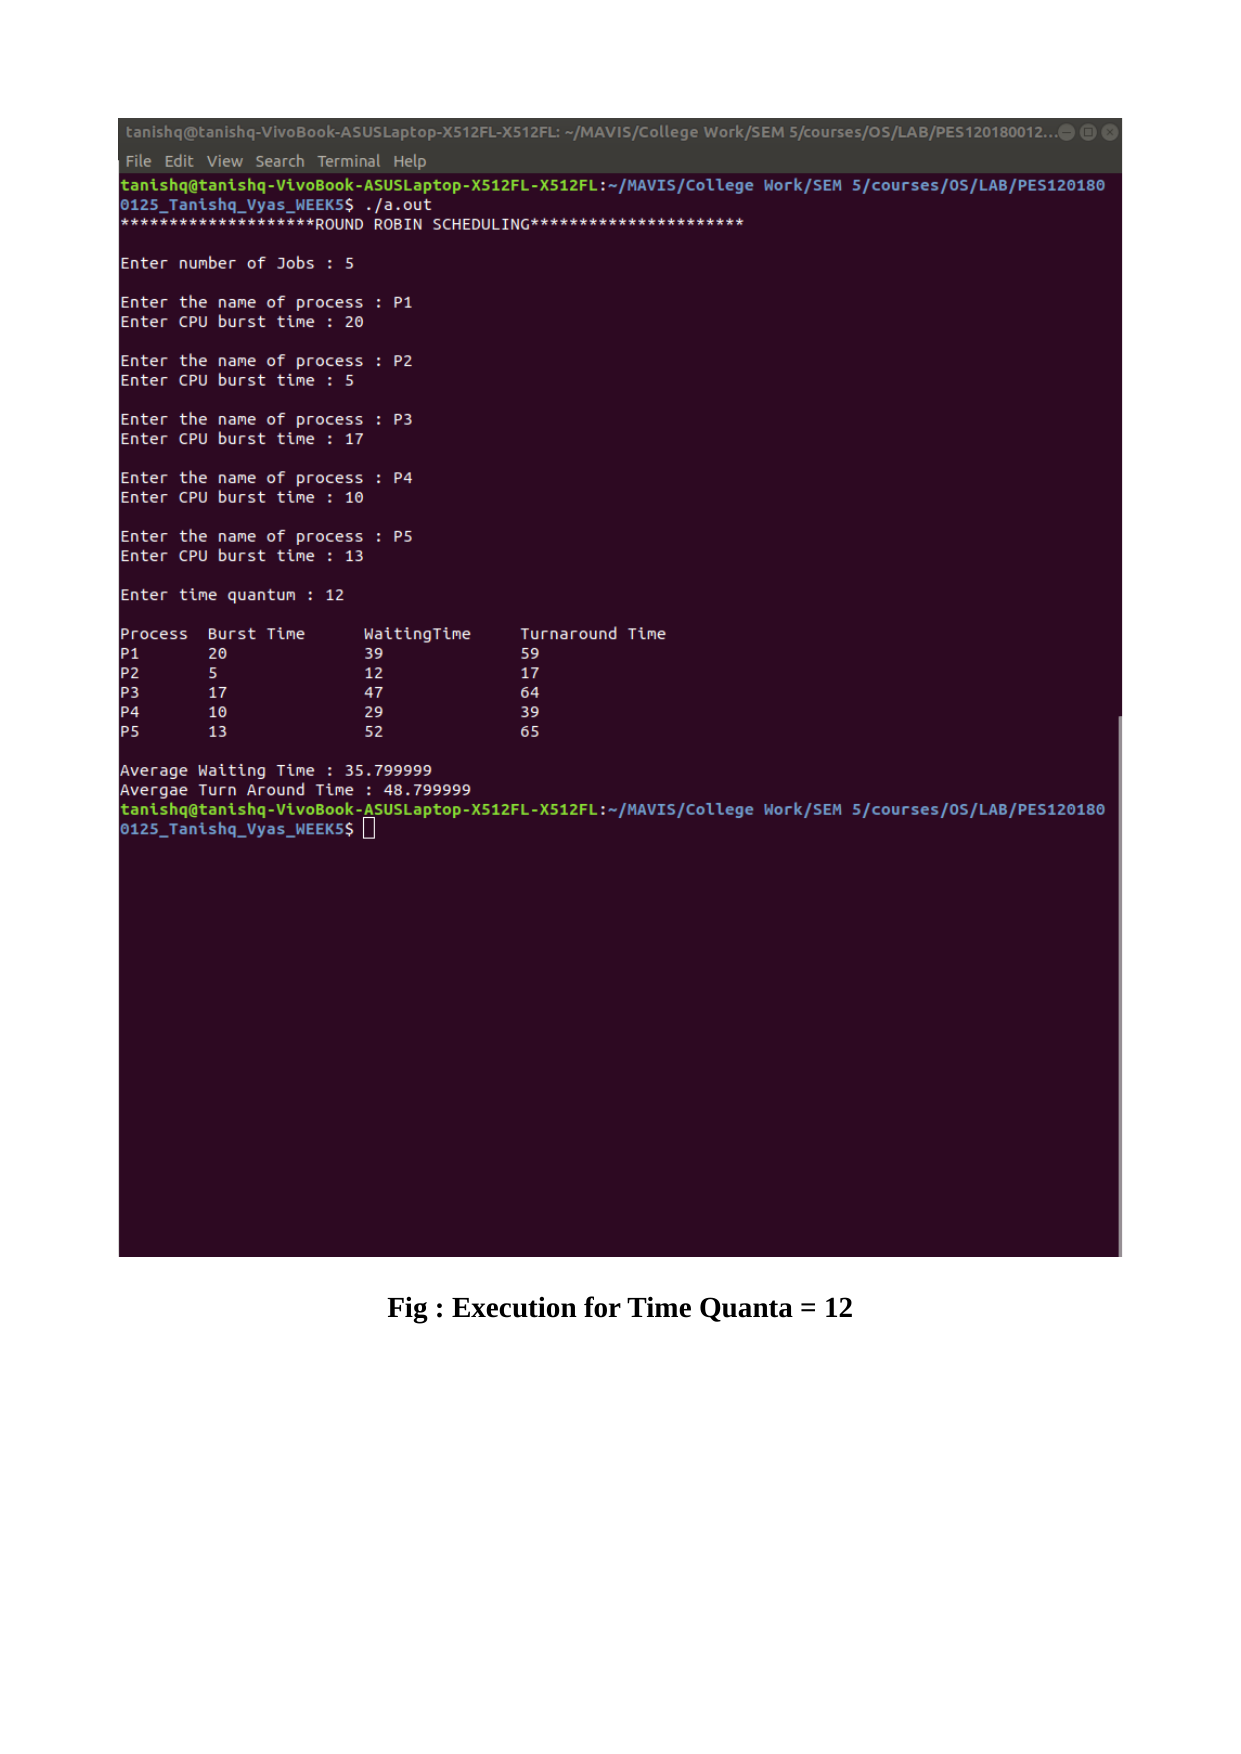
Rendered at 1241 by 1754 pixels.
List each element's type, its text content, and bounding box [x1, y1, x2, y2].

text Fig : Execution for Time Quanta = 12 [118, 1290, 1122, 1323]
picture [118, 118, 1123, 1257]
